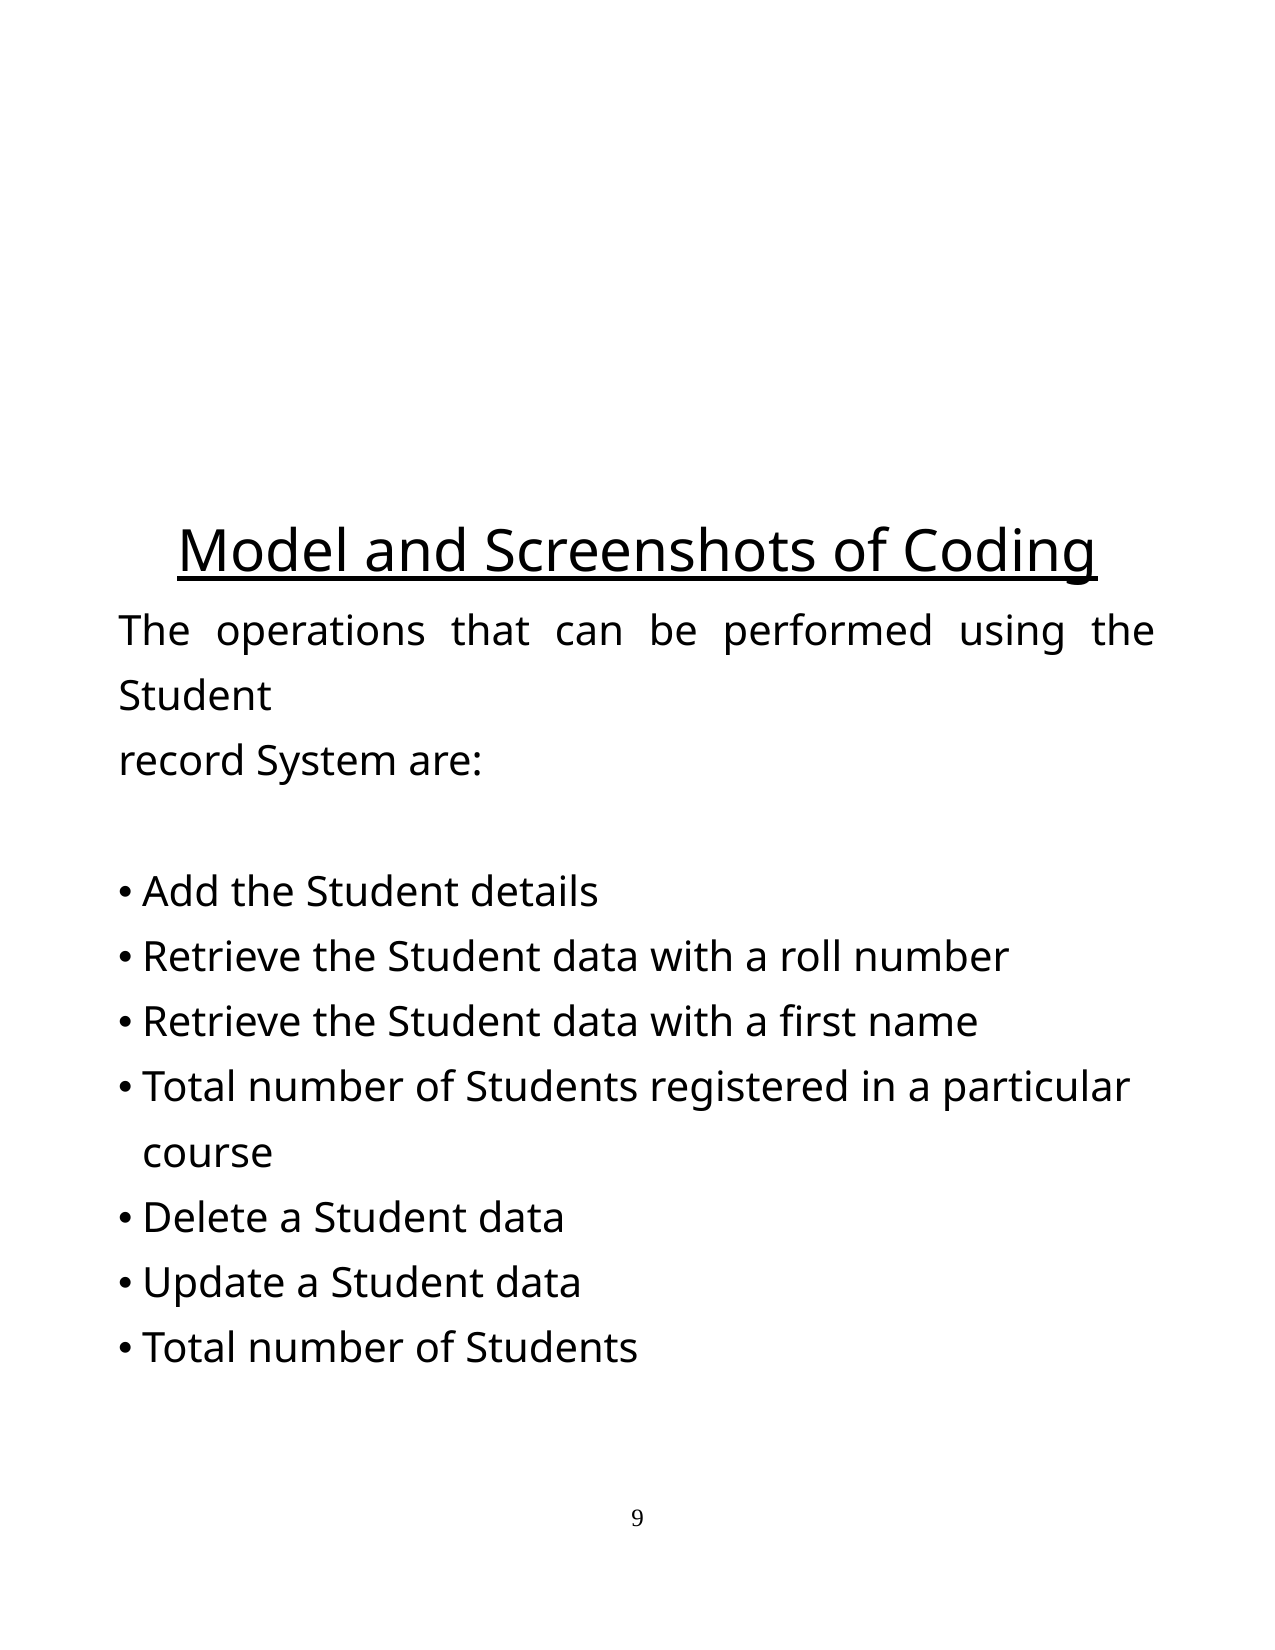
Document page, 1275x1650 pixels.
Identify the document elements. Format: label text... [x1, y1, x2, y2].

list Retrieve the Student data with a roll number [118, 927, 1157, 983]
list Add the Student details [118, 862, 1157, 918]
list Total number of Students [118, 1318, 1157, 1375]
list Delete a Student data [118, 1188, 1157, 1244]
list Total number of Students registered in a particular course [118, 1057, 1157, 1179]
text record System are: [118, 731, 1157, 788]
text The operations that can be performed using the Student [118, 601, 1157, 723]
list Retrieve the Student data with a first name [118, 992, 1157, 1049]
text Model and Screenshots of Coding [118, 509, 1157, 589]
list Update a Student data [118, 1253, 1157, 1309]
